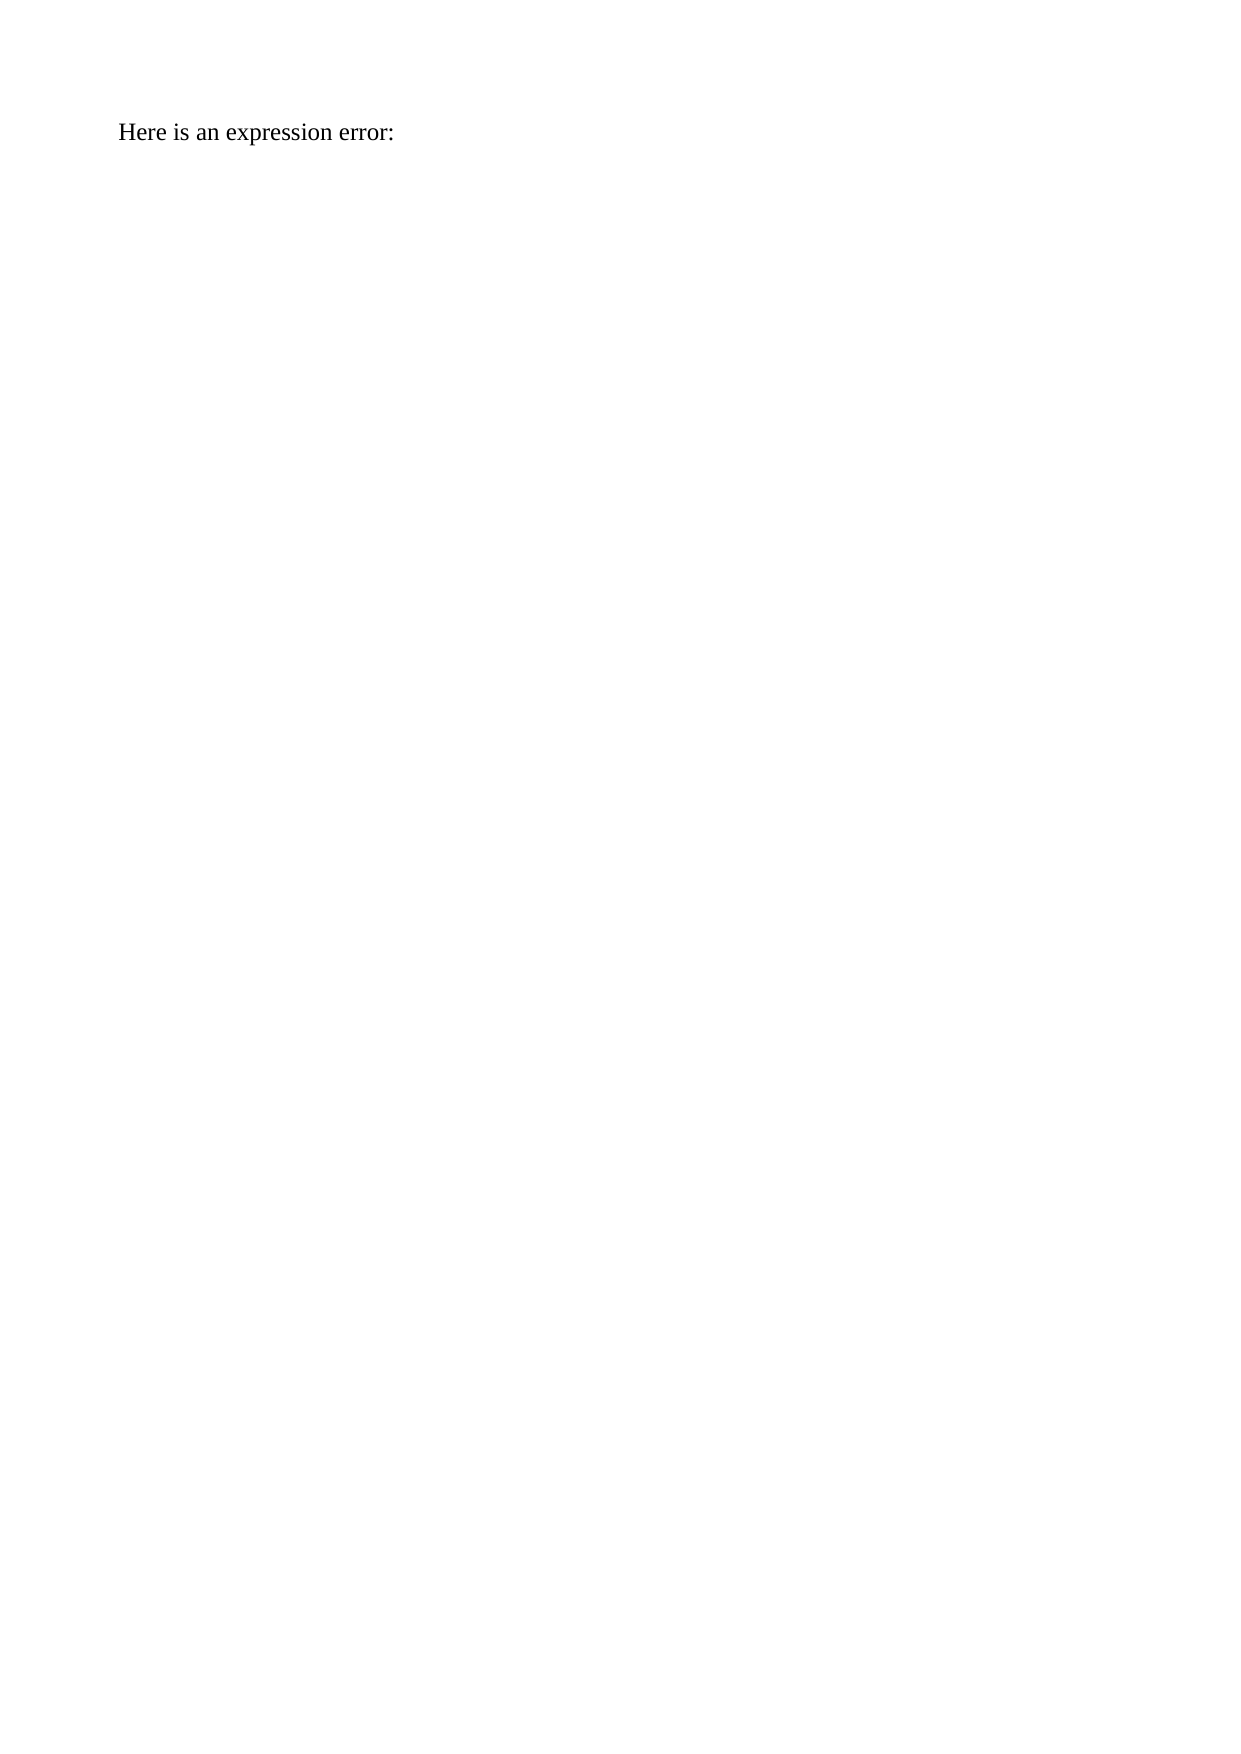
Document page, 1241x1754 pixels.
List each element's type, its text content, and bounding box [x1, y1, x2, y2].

text Here is an expression error: [118, 118, 1122, 146]
